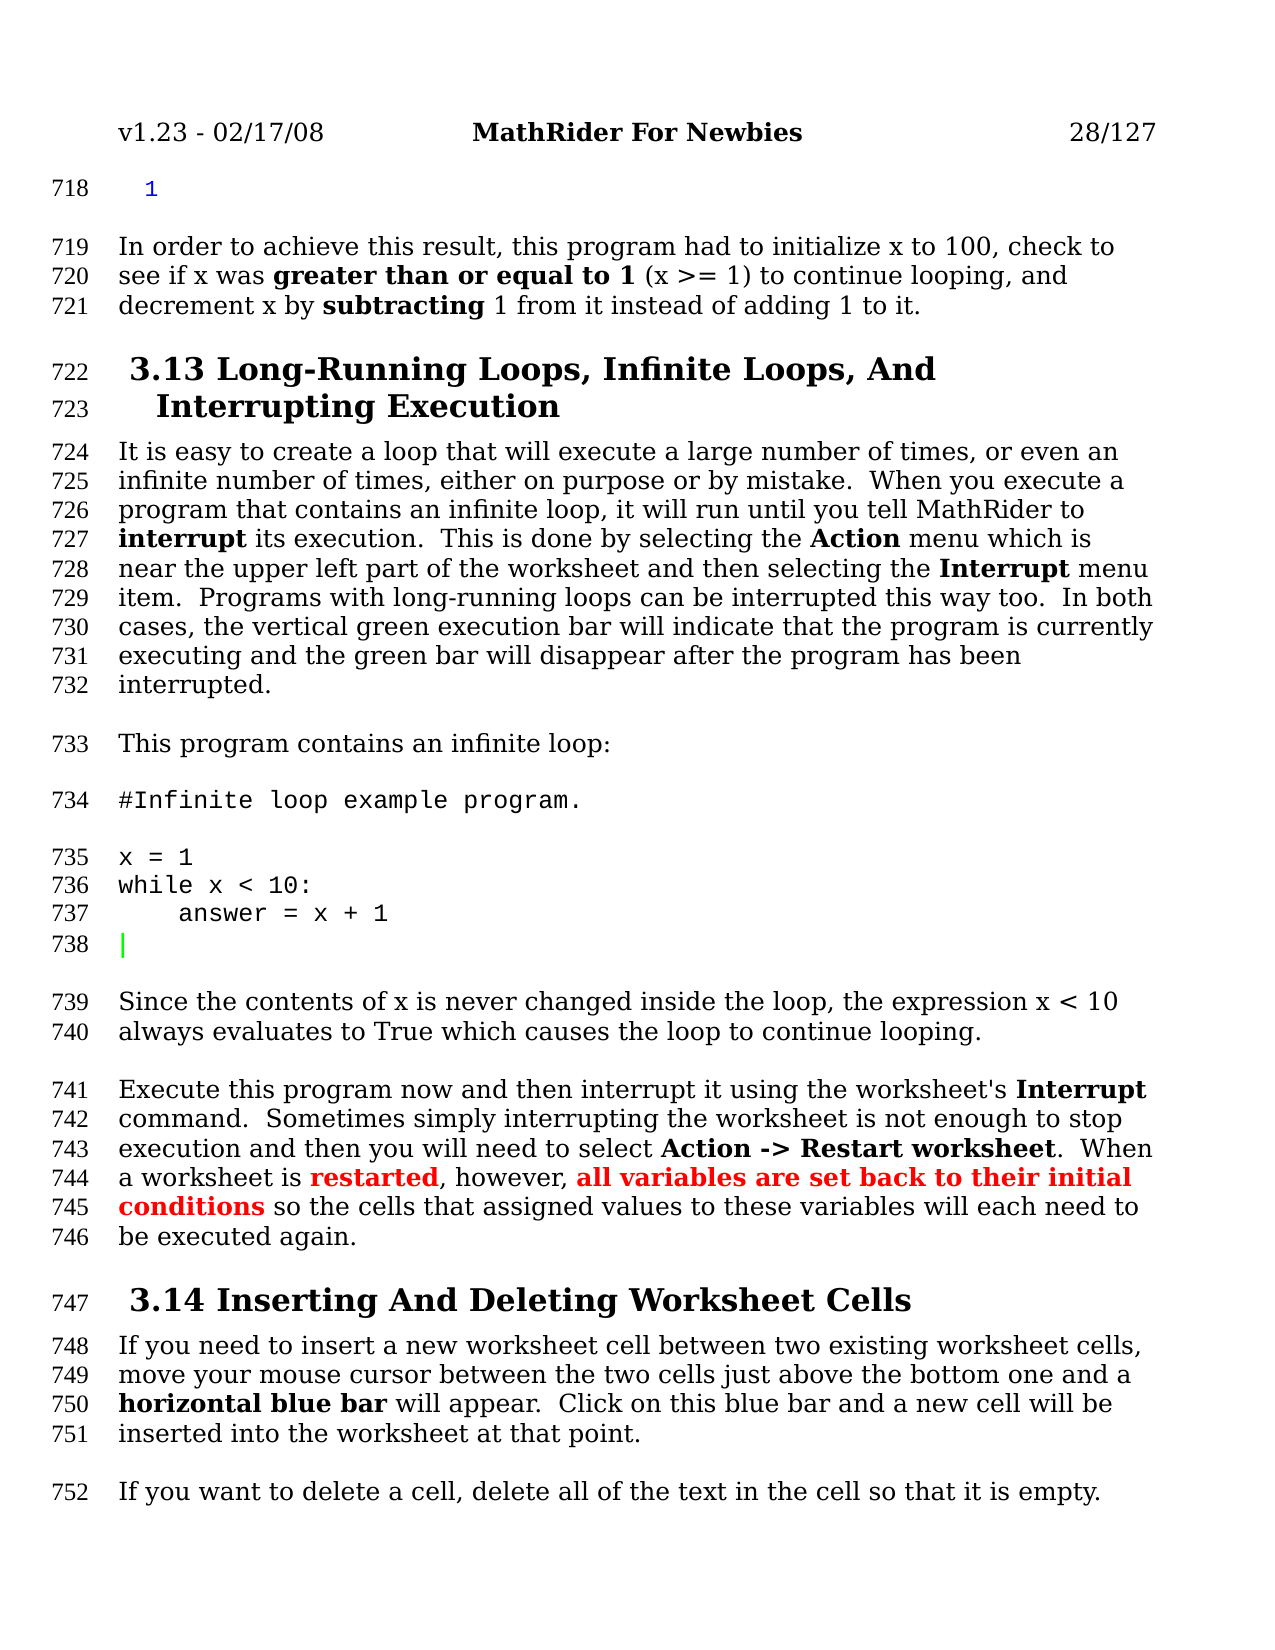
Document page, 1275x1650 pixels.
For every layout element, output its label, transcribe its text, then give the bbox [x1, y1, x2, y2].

text Since the contents of x is never changed inside the loop, the expression x < 10 always evaluates to True which causes the loop to continue looping. [118, 988, 1157, 1046]
text | [118, 929, 1157, 958]
subtitle Long-Running Loops, Infinite Loops, And Interrupting Execution [118, 351, 1157, 425]
text 1 [144, 177, 1157, 203]
text In order to achieve this result, this program had to initialize x to 100, check to see if x was greater than or equal to 1 (x >= 1) to continue looping, and decrement x by subtracting 1 from it instead of adding 1 to it. [118, 232, 1157, 320]
text It is easy to create a loop that will execute a large number of times, or even an infinite number of times, either on purpose or by mistake. When you execute a program that contains an infinite loop, it will run until you tell MathRider to interrupt its execution. This is done by selecting the Action menu which is near the upper left part of the worksheet and then selecting the Interrupt menu item. Programs with long-running loops can be interrupted this way too. In both cases, the vertical green execution bar will indicate that the program is currently executing and the green bar will disappear after the program has been interrupted. [118, 437, 1157, 700]
text while x < 10: [118, 872, 1157, 901]
text If you need to insert a new worksheet cell between two existing worksheet cells, move your mouse cursor between the two cells just above the bottom one and a horizontal blue bar will appear. Click on this blue bar and a new cell will be inserted into the worksheet at that point. [118, 1331, 1157, 1448]
text This program contains an infinite loop: [118, 729, 1157, 758]
text x = 1 [118, 844, 1157, 872]
text answer = x + 1 [118, 901, 1157, 929]
subtitle Inserting And Deleting Worksheet Cells [118, 1282, 1157, 1319]
text If you want to delete a cell, delete all of the text in the cell so that it is empty. [118, 1477, 1157, 1506]
text #Infinite loop example program. [118, 787, 1157, 816]
text Execute this program now and then interrupt it using the worksheet's Interrupt command. Sometimes simply interrupting the worksheet is not enough to stop execution and then you will need to select Action -> Restart worksheet. When a worksheet is restarted, however, all variables are set back to their initial conditions so the cells that assigned values to these variables will each need to be executed again. [118, 1075, 1157, 1251]
